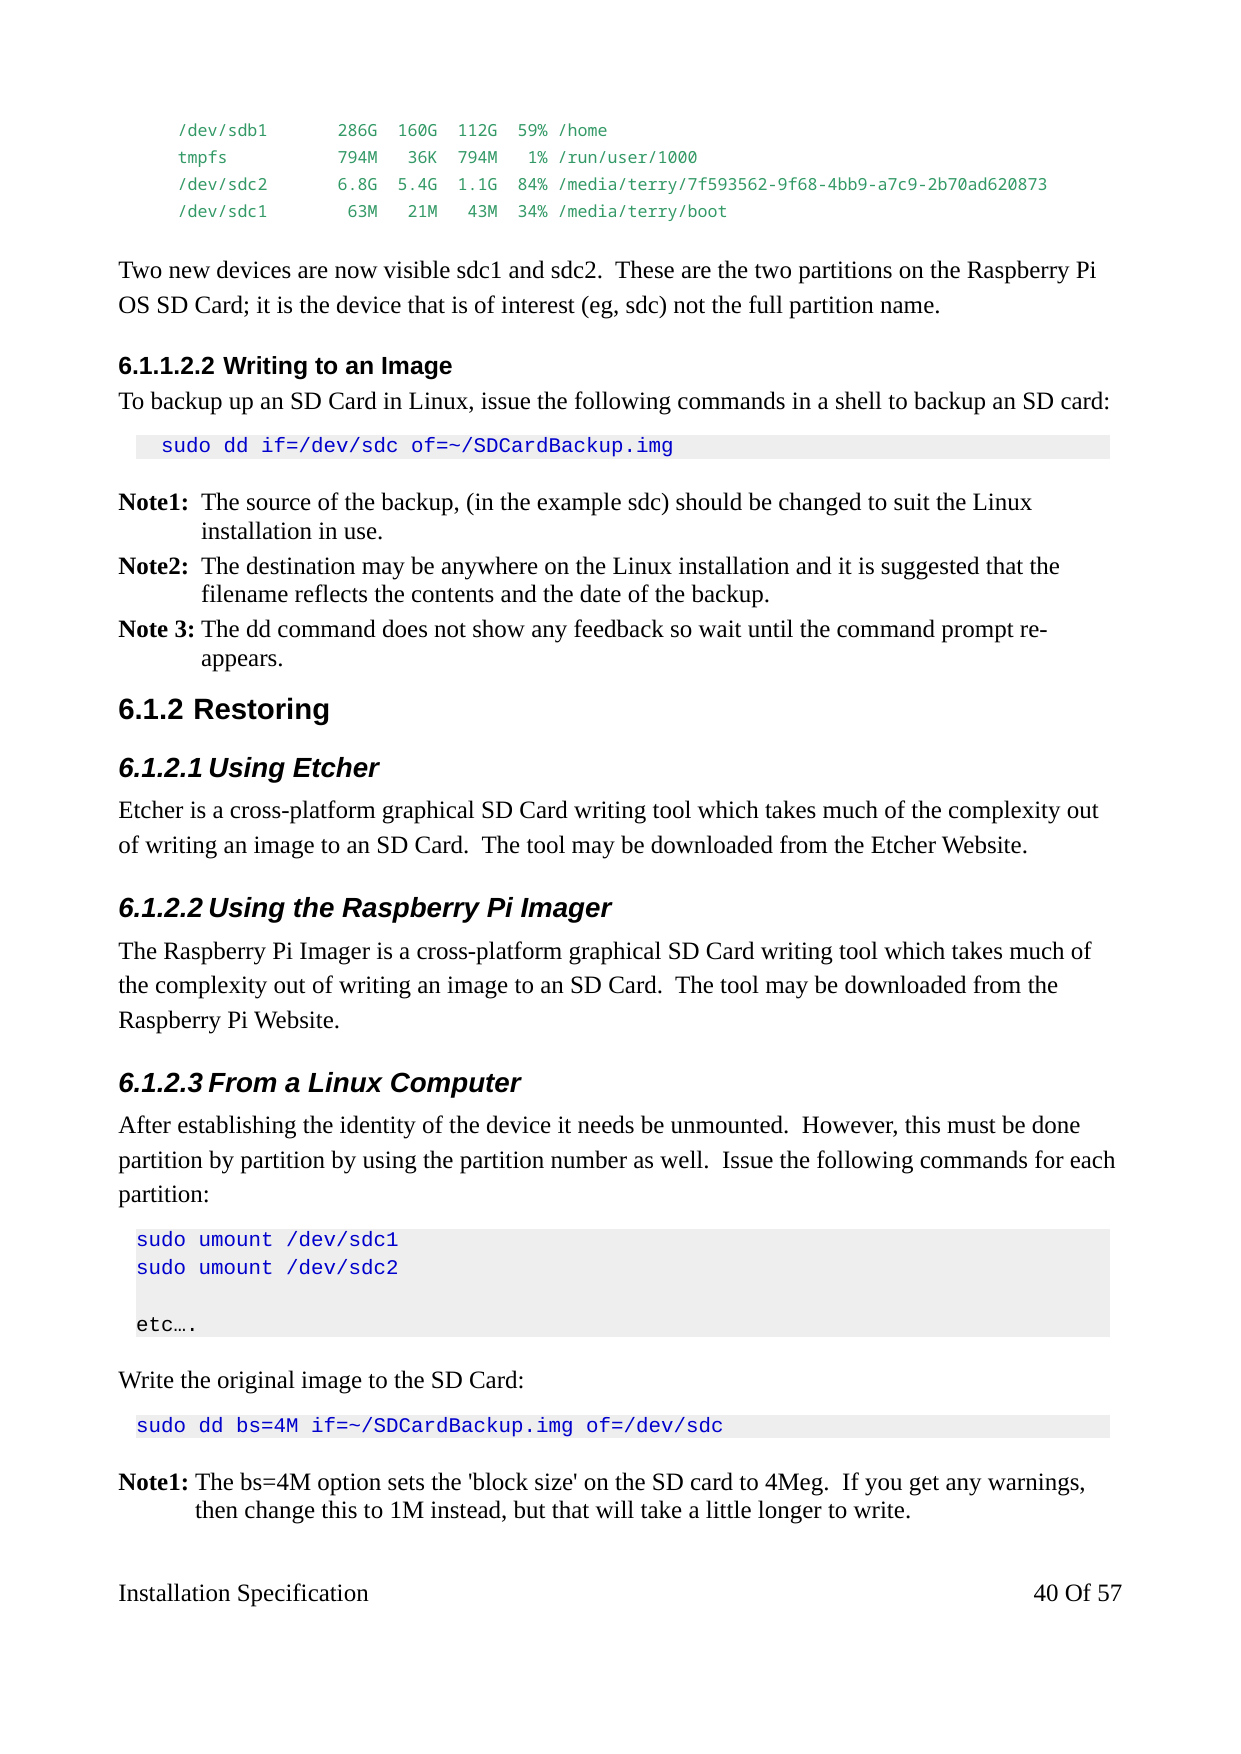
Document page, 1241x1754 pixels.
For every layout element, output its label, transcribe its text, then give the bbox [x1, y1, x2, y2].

text etc…. [136, 1314, 1110, 1337]
subtitle Using the Raspberry Pi Imager [118, 891, 1122, 923]
text sudo umount /dev/sdc1 [136, 1229, 1110, 1252]
text Write the original image to the SD Card: [118, 1366, 1122, 1394]
subtitle Writing to an Image [118, 351, 1122, 380]
text sudo dd if=/dev/sdc of=~/SDCardBackup.img [136, 435, 1110, 459]
subtitle Using Etcher [118, 751, 1122, 783]
subtitle Restoring [118, 692, 1122, 726]
text Etcher is a cross-platform graphical SD Card writing tool which takes much of the complexity out of writing an image to an SD Card. The tool may be downloaded from the Etcher Website. [118, 795, 1122, 858]
text /dev/sdb1 286G 160G 112G 59% /home tmpfs 794M 36K 794M 1% /run/user/1000 /dev/sdc2 6.8G 5.4G 1.1G 84% /media/terry/7f593562-9f68-4bb9-a7c9-2b70ad620873 /dev/sdc1 63M 21M 43M 34% /media/terry/boot [177, 118, 1110, 251]
text To backup up an SD Card in Linux, issue the following commands in a shell to backup an SD card: [118, 386, 1122, 415]
subtitle From a Linux Computer [118, 1066, 1122, 1098]
text The Raspberry Pi Imager is a cross-platform graphical SD Card writing tool which takes much of the complexity out of writing an image to an SD Card. The tool may be downloaded from the Raspberry Pi Website. [118, 936, 1122, 1033]
text Note2: The destination may be anywhere on the Linux installation and it is suggested that the filename reflects the contents and the date of the backup. [118, 551, 1122, 608]
text Two new devices are now visible sdc1 and sdc2. These are the two partitions on the Raspberry Pi OS SD Card; it is the device that is of interest (eg, sdc) not the full partition name. [118, 255, 1122, 319]
text Note1: The bs=4M option sets the 'block size' on the SD card to 4Meg. If you get any warnings, then change this to 1M instead, but that will take a little longer to write. [118, 1467, 1122, 1524]
text Note 3: The dd command does not show any feedback so wait until the command prompt re-appears. [118, 614, 1122, 672]
text Note1: The source of the backup, (in the example sdc) should be changed to suit the Linux installation in use. [118, 487, 1122, 545]
text sudo dd bs=4M if=~/SDCardBackup.img of=/dev/sdc [136, 1415, 1110, 1438]
text sudo umount /dev/sdc2 [136, 1257, 1110, 1281]
text After establishing the identity of the device it needs be unmounted. However, this must be done partition by partition by using the partition number as well. Issue the following commands for each partition: [118, 1111, 1122, 1208]
